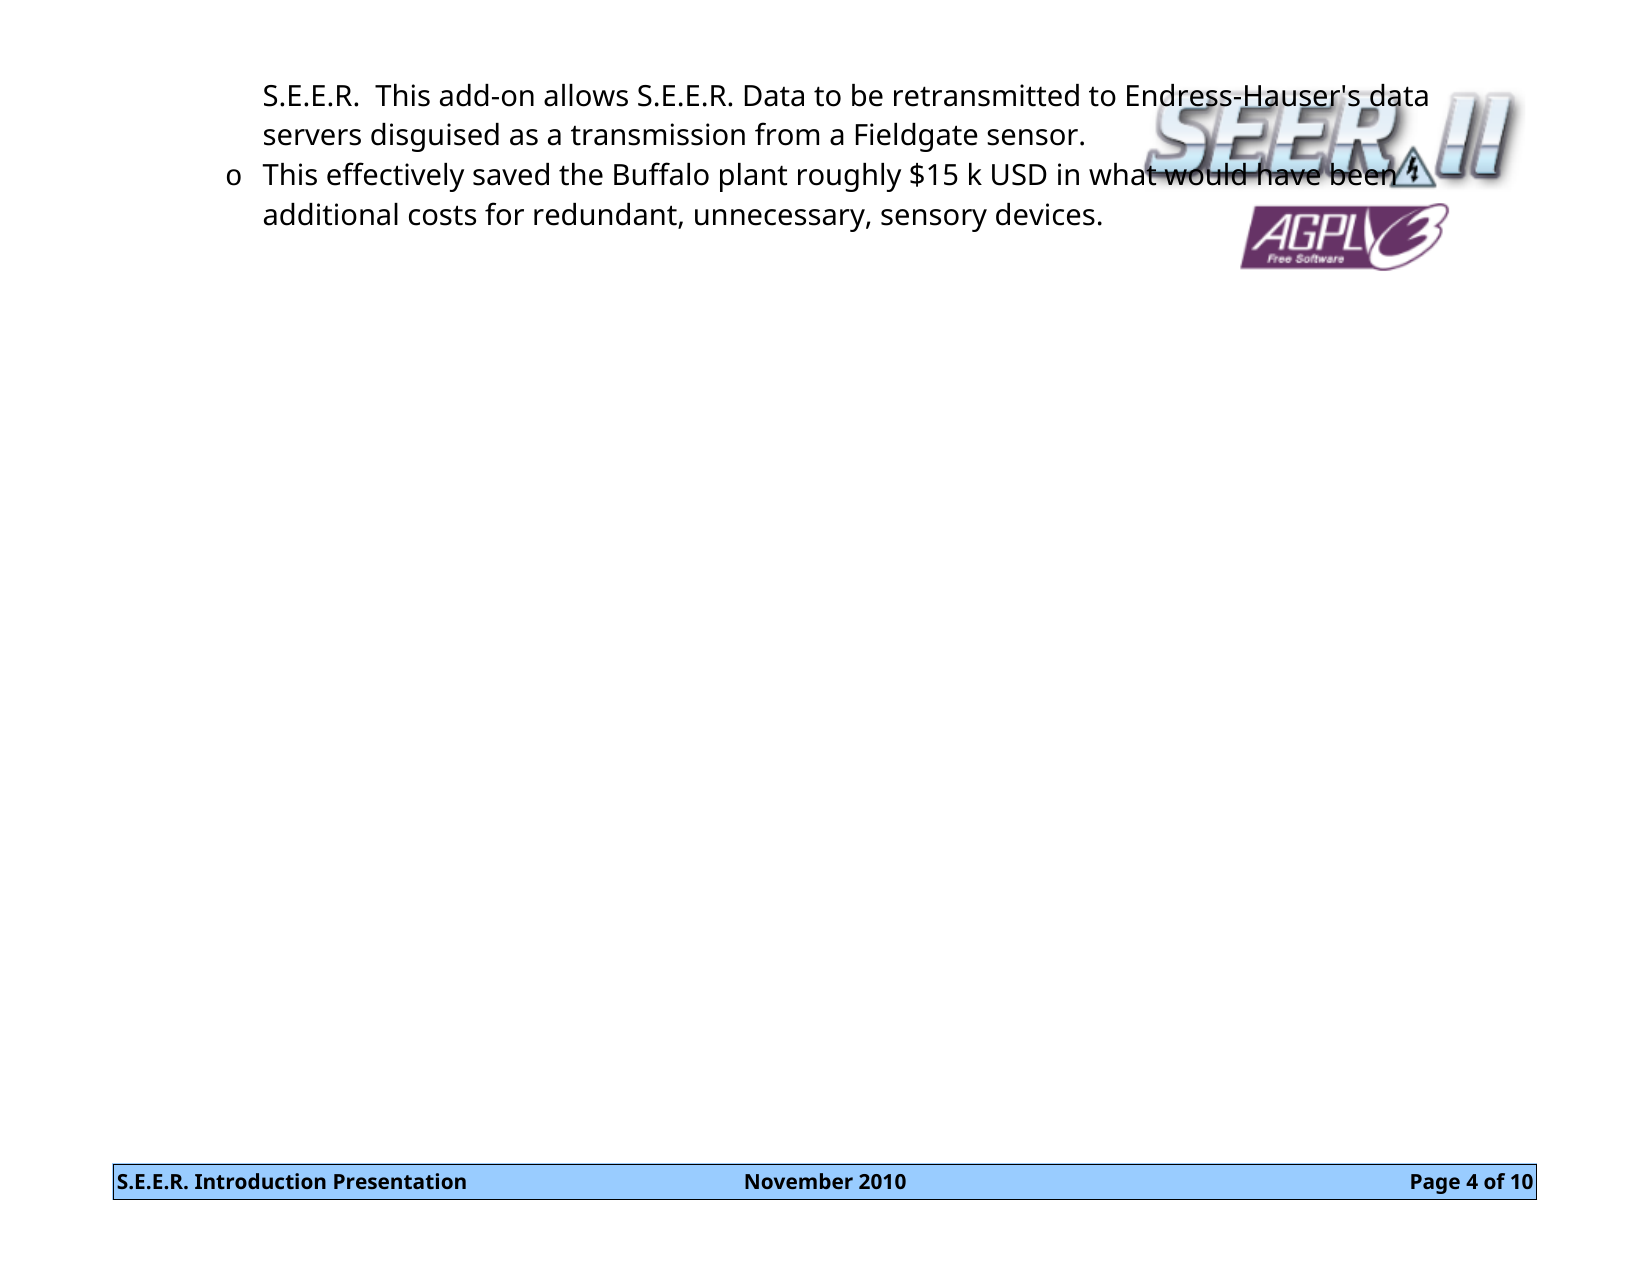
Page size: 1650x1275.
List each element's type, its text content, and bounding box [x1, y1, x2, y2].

picture [1162, 92, 1171, 104]
picture [1134, 177, 1141, 183]
list S.E.E.R. This add-on allows S.E.E.R. Data to be retransmitted to Endress-Hauser's data servers disguised as a transmission from a Fieldgate sensor. [225, 75, 1537, 154]
picture [1134, 86, 1526, 282]
list This effectively saved the Buffalo plant roughly $15 k USD in what would have been additional costs for redundant, unnecessary, sensory devices. [225, 154, 1134, 234]
picture [1247, 86, 1258, 94]
picture [1372, 92, 1381, 104]
